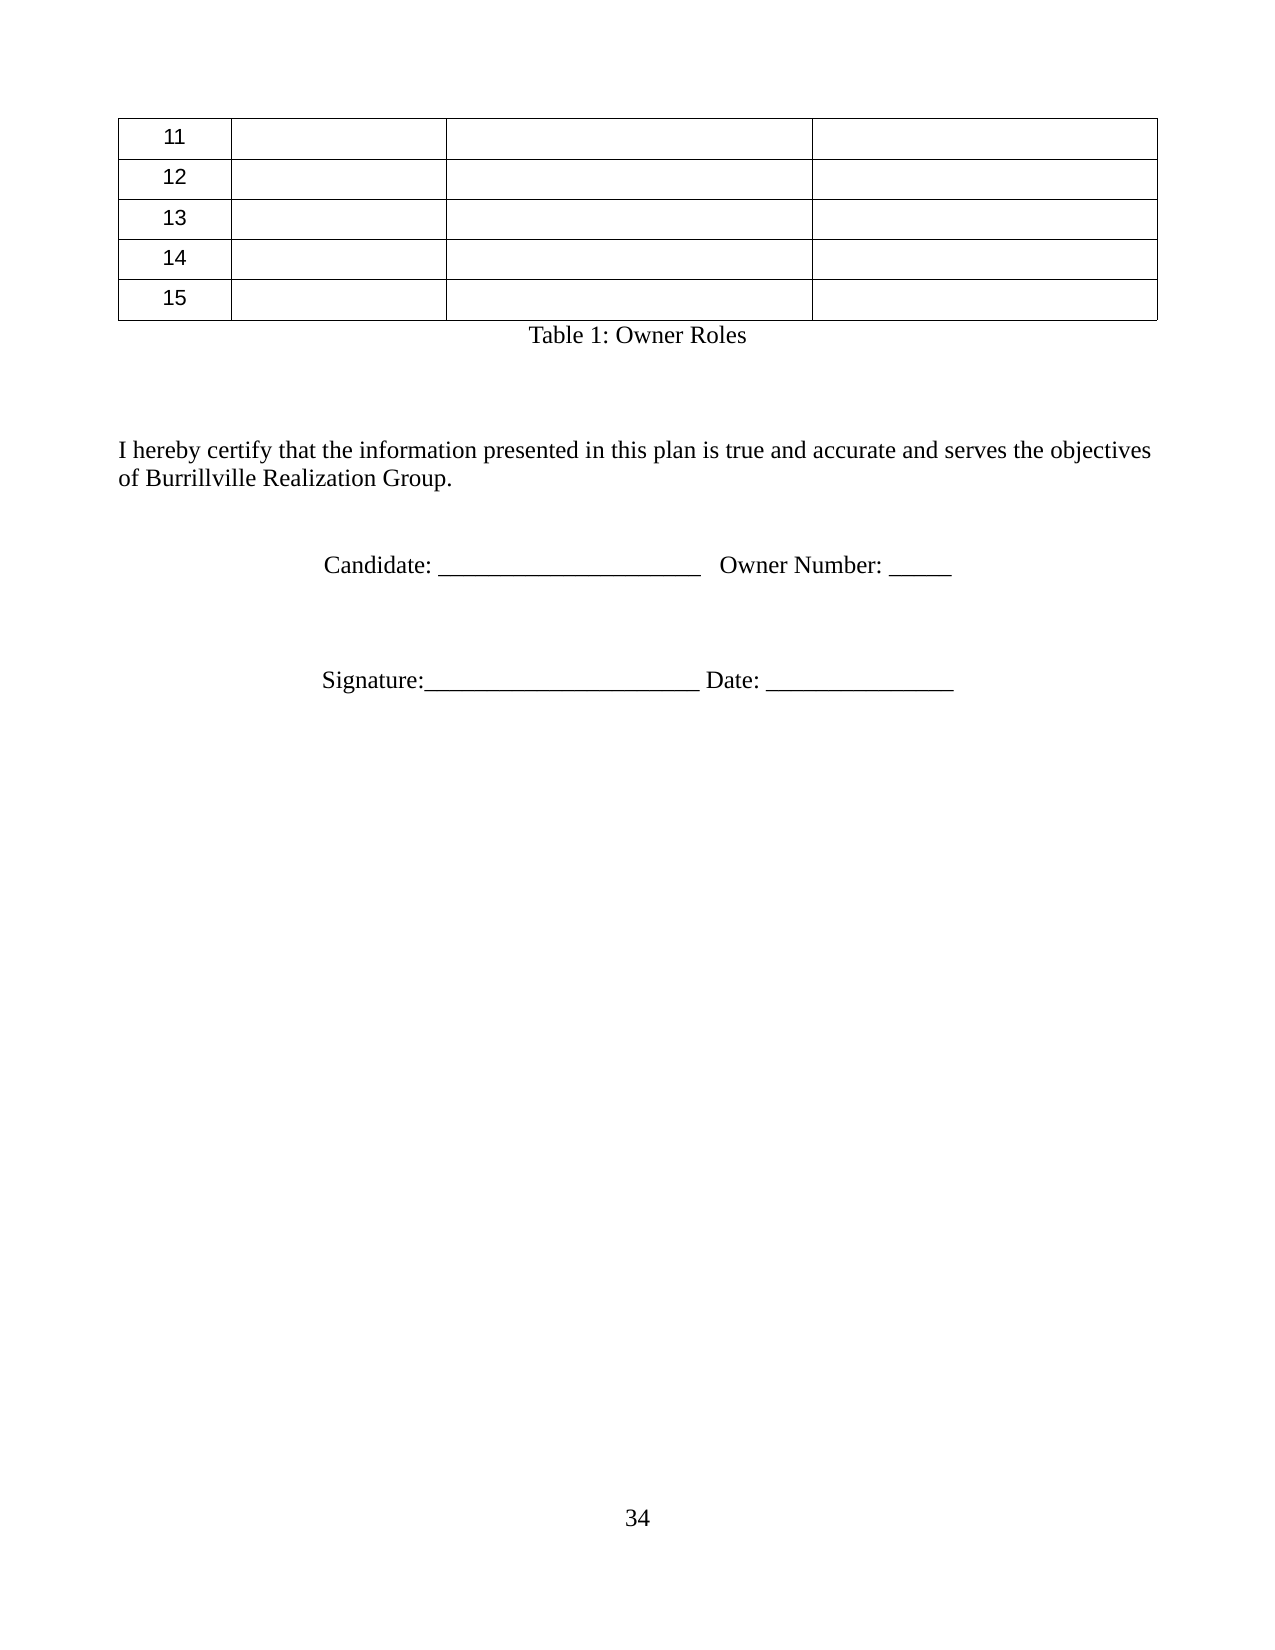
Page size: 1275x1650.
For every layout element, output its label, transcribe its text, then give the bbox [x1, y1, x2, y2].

table_cell [813, 119, 1157, 158]
table_cell [813, 240, 1157, 279]
table_cell 14 [119, 240, 231, 279]
table_cell [232, 240, 446, 279]
table_cell [447, 160, 812, 199]
table_cell [813, 200, 1157, 239]
table_cell [232, 200, 446, 239]
text Candidate: _____________________ Owner Number: _____ [118, 550, 1157, 578]
table_cell [232, 280, 446, 320]
table_cell [232, 160, 446, 199]
table_cell [447, 240, 812, 279]
text I hereby certify that the information presented in this plan is true and accurate and serves the objectives of Burrillville Realization Group. [118, 435, 1157, 492]
table_cell [447, 200, 812, 239]
text Signature:______________________ Date: _______________ [118, 665, 1157, 693]
table_cell [447, 119, 812, 158]
table_cell [813, 280, 1157, 320]
table_cell 11 [119, 119, 231, 158]
table_cell 12 [119, 160, 231, 199]
table_cell 13 [119, 200, 231, 239]
table_cell [447, 280, 812, 320]
text Table 1: Owner Roles [118, 321, 1157, 348]
table_cell [813, 160, 1157, 199]
table_cell 15 [119, 280, 231, 320]
table_cell [232, 119, 446, 158]
